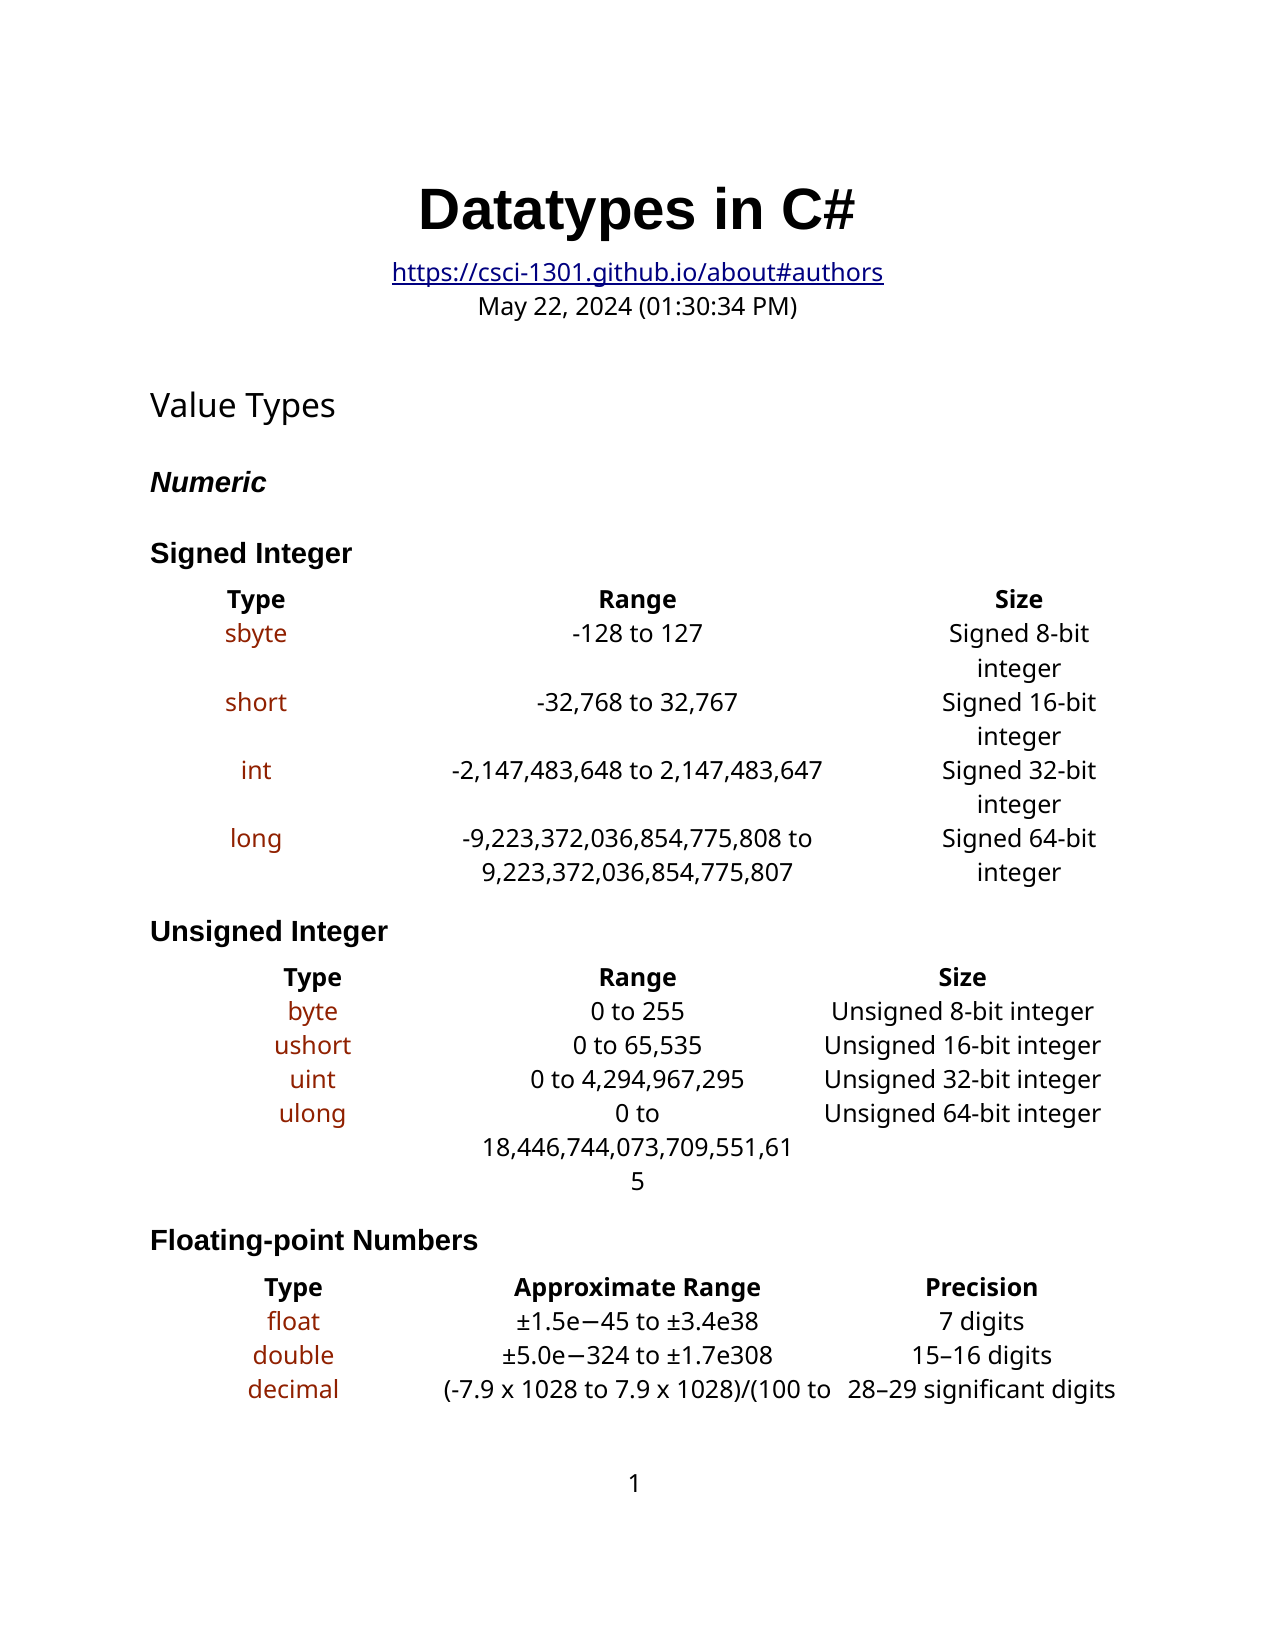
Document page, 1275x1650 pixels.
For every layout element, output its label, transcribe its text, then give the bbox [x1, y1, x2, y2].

table_cell 28–29 significant digits [838, 1371, 1125, 1405]
table_cell byte [150, 994, 475, 1028]
title Datatypes in C# [150, 175, 1125, 242]
table_cell Signed 8-bit integer [913, 616, 1125, 684]
table_cell -9,223,372,036,854,775,808 to 9,223,372,036,854,775,807 [362, 821, 913, 889]
table_header Size [913, 582, 1125, 616]
table_cell double [150, 1337, 437, 1371]
table_cell Signed 32-bit integer [913, 753, 1125, 821]
table_cell uint [150, 1062, 475, 1096]
table_cell ushort [150, 1028, 475, 1062]
table_cell 15–16 digits [838, 1337, 1125, 1371]
table_header Precision [838, 1269, 1125, 1303]
table_header Range [475, 960, 800, 994]
table_header Range [362, 582, 913, 616]
table_cell 0 to 18,446,744,073,709,551,615 [475, 1096, 800, 1198]
subtitle Numeric [150, 465, 1125, 498]
table_cell -2,147,483,648 to 2,147,483,647 [362, 753, 913, 821]
table_cell short [150, 684, 362, 752]
table_cell decimal [150, 1371, 437, 1405]
table_header Type [150, 582, 362, 616]
table_header Type [150, 960, 475, 994]
table_cell Unsigned 16-bit integer [800, 1028, 1125, 1062]
table_cell ±5.0e−324 to ±1.7e308 [437, 1337, 838, 1371]
table_cell -32,768 to 32,767 [362, 684, 913, 752]
table_cell int [150, 753, 362, 821]
table_header Size [800, 960, 1125, 994]
subtitle Unsigned Integer [150, 914, 1125, 947]
table_cell 0 to 65,535 [475, 1028, 800, 1062]
table_cell 7 digits [838, 1303, 1125, 1337]
table_cell long [150, 821, 362, 889]
table_header Type [150, 1269, 437, 1303]
table_cell Unsigned 32-bit integer [800, 1062, 1125, 1096]
table_cell -128 to 127 [362, 616, 913, 684]
table_cell 0 to 255 [475, 994, 800, 1028]
table_cell (-7.9 x 1028 to 7.9 x 1028)/(100 to [437, 1371, 838, 1405]
table_cell Unsigned 8-bit integer [800, 994, 1125, 1028]
table_cell float [150, 1303, 437, 1337]
subtitle Value Types [150, 382, 1125, 427]
table_header Approximate Range [437, 1269, 838, 1303]
text May 22, 2024 (01:30:34 PM) [150, 289, 1125, 323]
subtitle Floating-point Numbers [150, 1223, 1125, 1257]
subtitle Signed Integer [150, 536, 1125, 569]
table_cell sbyte [150, 616, 362, 684]
table_cell 0 to 4,294,967,295 [475, 1062, 800, 1096]
table_cell ulong [150, 1096, 475, 1198]
table_cell Signed 64-bit integer [913, 821, 1125, 889]
table_cell ±1.5e−45 to ±3.4e38 [437, 1303, 838, 1337]
table_cell Signed 16-bit integer [913, 684, 1125, 752]
text https://csci-1301.github.io/about#authors [150, 254, 1125, 289]
table_cell Unsigned 64-bit integer [800, 1096, 1125, 1198]
